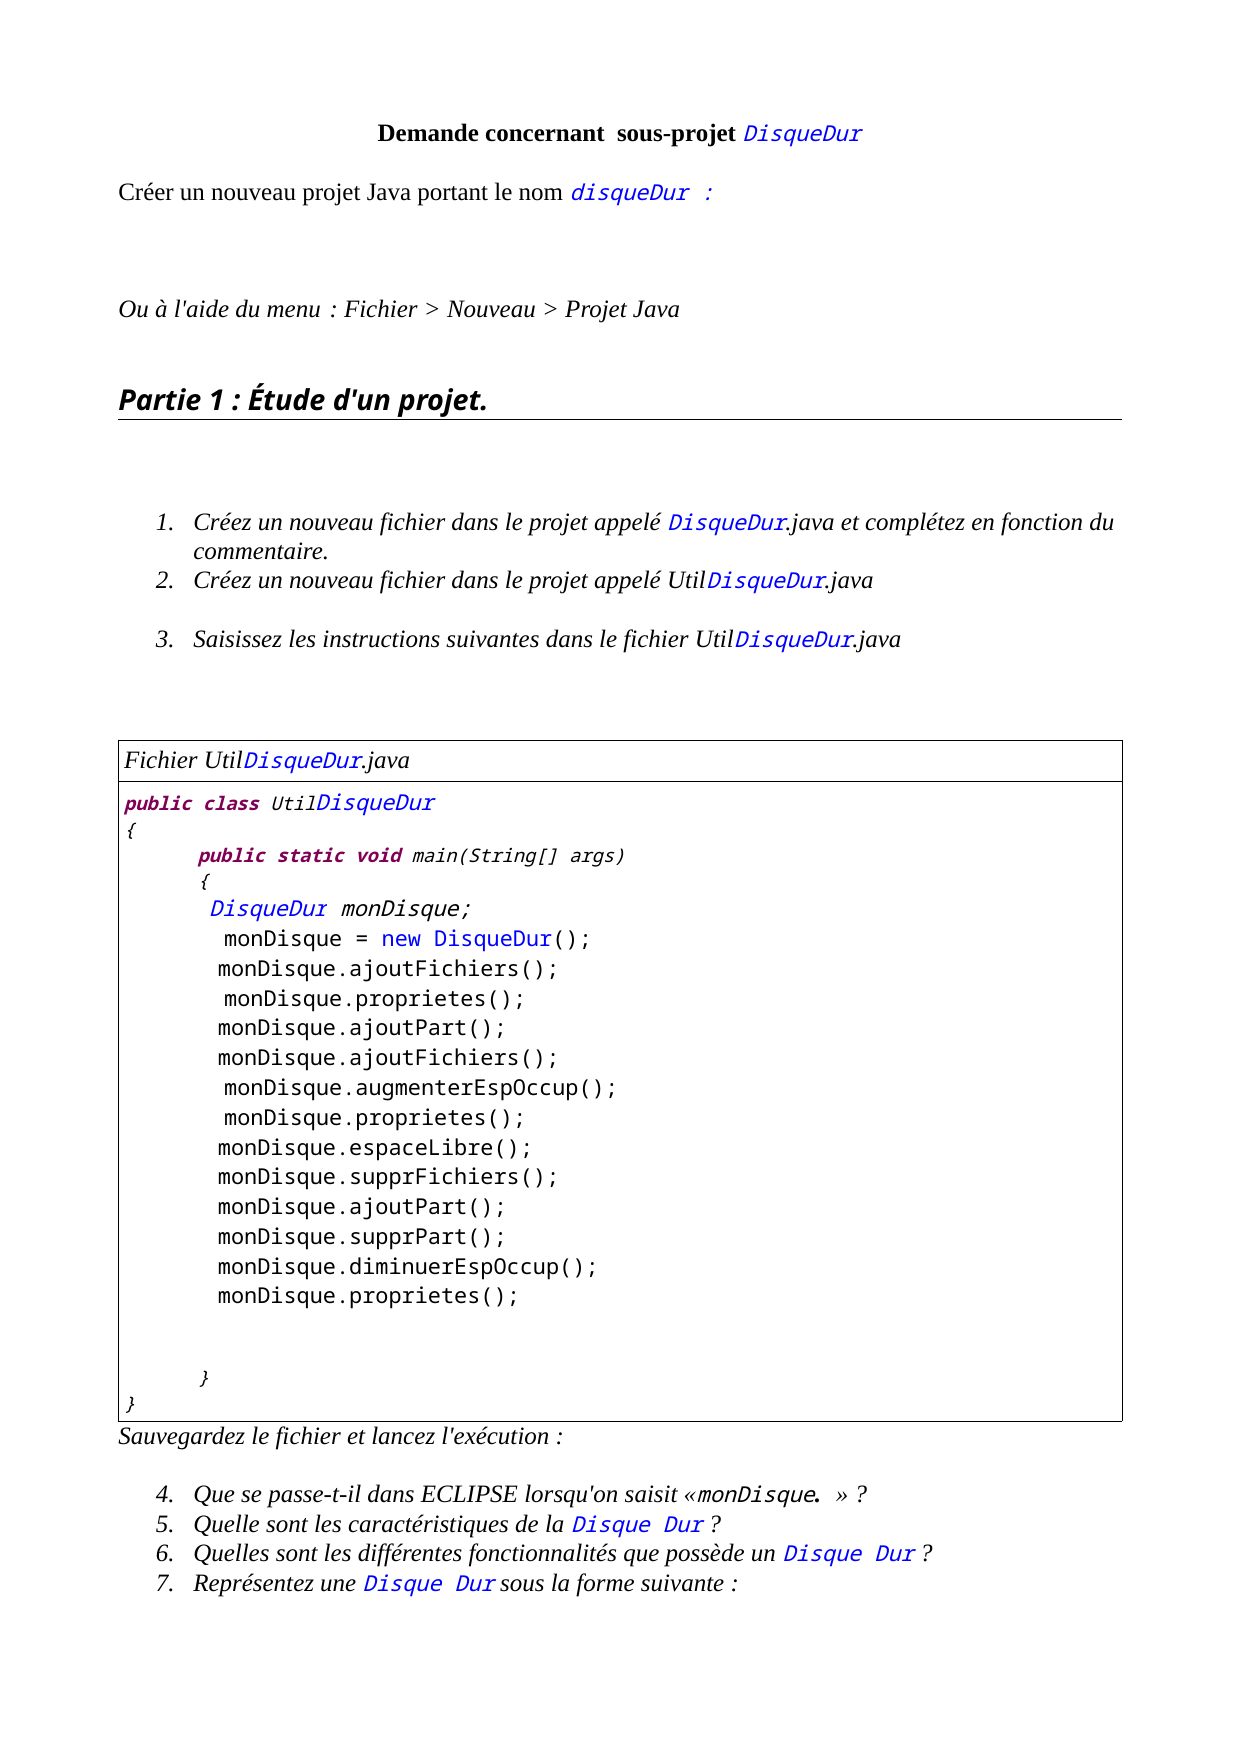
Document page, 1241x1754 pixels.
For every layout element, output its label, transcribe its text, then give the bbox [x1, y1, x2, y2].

text Demande concernant sous-projet DisqueDur [118, 118, 1122, 148]
list Créez un nouveau fichier dans le projet appelé UtilDisqueDur.java [156, 565, 1122, 595]
list Que se passe-t-il dans ECLIPSE lorsqu'on saisit «monDisque. » ? [156, 1479, 1122, 1509]
subtitle Partie 1 : Étude d'un projet. [118, 380, 1122, 419]
list Créez un nouveau fichier dans le projet appelé DisqueDur.java et complétez en fonction du commentaire. [156, 506, 1122, 565]
table_header Fichier UtilDisqueDur.java [119, 741, 1122, 781]
text Créer un nouveau projet Java portant le nom disqueDur : [118, 177, 1122, 206]
list Saisissez les instructions suivantes dans le fichier UtilDisqueDur.java [156, 623, 1122, 653]
list Quelles sont les différentes fonctionnalités que possède un Disque Dur ? [156, 1538, 1122, 1568]
list Représentez une Disque Dur sous la forme suivante : [156, 1568, 1122, 1598]
text Ou à l'aide du menu : Fichier > Nouveau > Projet Java [118, 294, 1122, 322]
list Quelle sont les caractéristiques de la Disque Dur ? [156, 1509, 1122, 1538]
text Sauvegardez le fichier et lancez l'exécution : [118, 1422, 1122, 1450]
table_cell public class UtilDisqueDur { public static void main(String[] args) { DisqueDur monDisque; monDisque = new DisqueDur(); monDisque.ajoutFichiers(); monDisque.proprietes(); monDisque.ajoutPart(); monDisque.ajoutFichiers(); monDisque.augmenterEspOccup(); monDisque.proprietes(); monDisque.espaceLibre(); monDisque.supprFichiers(); monDisque.ajoutPart(); monDisque.supprPart(); monDisque.diminuerEspOccup(); monDisque.proprietes(); } } [119, 782, 1122, 1421]
